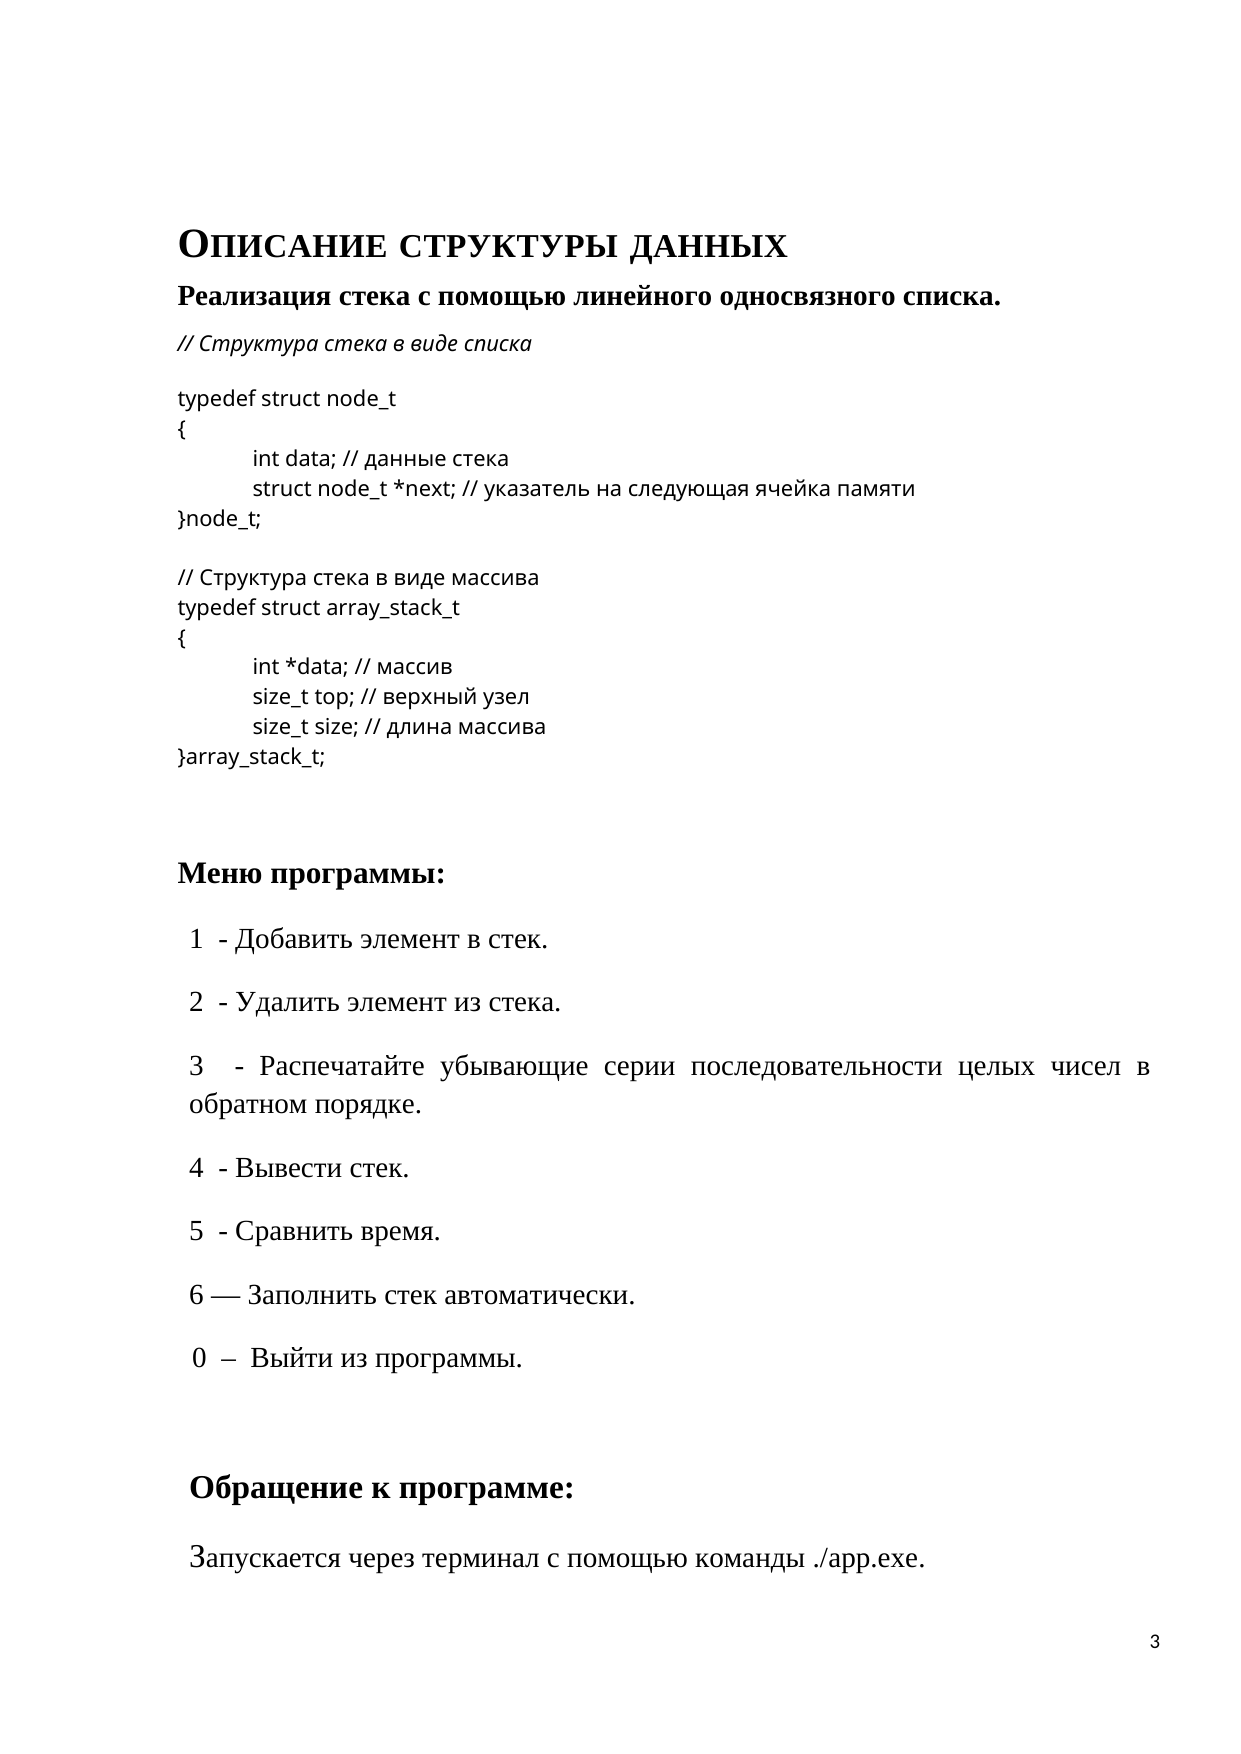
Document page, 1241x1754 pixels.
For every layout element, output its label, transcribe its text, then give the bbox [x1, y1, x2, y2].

text Реализация стека с помощью линейного односвязного списка. [177, 278, 1152, 312]
list 0 – Выйти из программы. [177, 1341, 1152, 1374]
text 1 - Добавить элемент в стек. [189, 921, 1152, 954]
text int *data; // массив [177, 651, 1152, 681]
text { [177, 413, 1152, 443]
text }node_t; [177, 502, 1152, 532]
text 2 - Удалить элемент из стека. [189, 984, 1152, 1018]
text // Структура стека в виде списка [177, 328, 1152, 358]
text size_t size; // длина массива [177, 711, 1152, 741]
text typedef struct node_t [177, 383, 1152, 413]
text size_t top; // верхный узел [177, 681, 1152, 711]
text // Структура стека в виде массива [177, 562, 1152, 592]
text Запускается через терминал с помощью команды ./app.exe. [189, 1537, 1152, 1575]
text }array_stack_t; [177, 741, 1152, 771]
text Меню программы: [177, 854, 1152, 891]
text { [177, 622, 1152, 651]
subtitle Описание структуры данных [177, 219, 1152, 267]
text struct node_t *next; // указатель на следующая ячейка памяти [177, 473, 1152, 502]
text typedef struct array_stack_t [177, 592, 1152, 622]
text 3 - Распечатайте убывающие серии последовательности целых чисел в обратном порядке. [189, 1048, 1152, 1120]
text int data; // данные стека [177, 443, 1152, 473]
text Обращение к программе: [189, 1468, 1152, 1506]
text 4 - Вывести стек. [189, 1150, 1152, 1183]
text 5 - Сравнить время. [189, 1213, 1152, 1247]
text 6 — Заполнить стек автоматически. [189, 1277, 1152, 1311]
